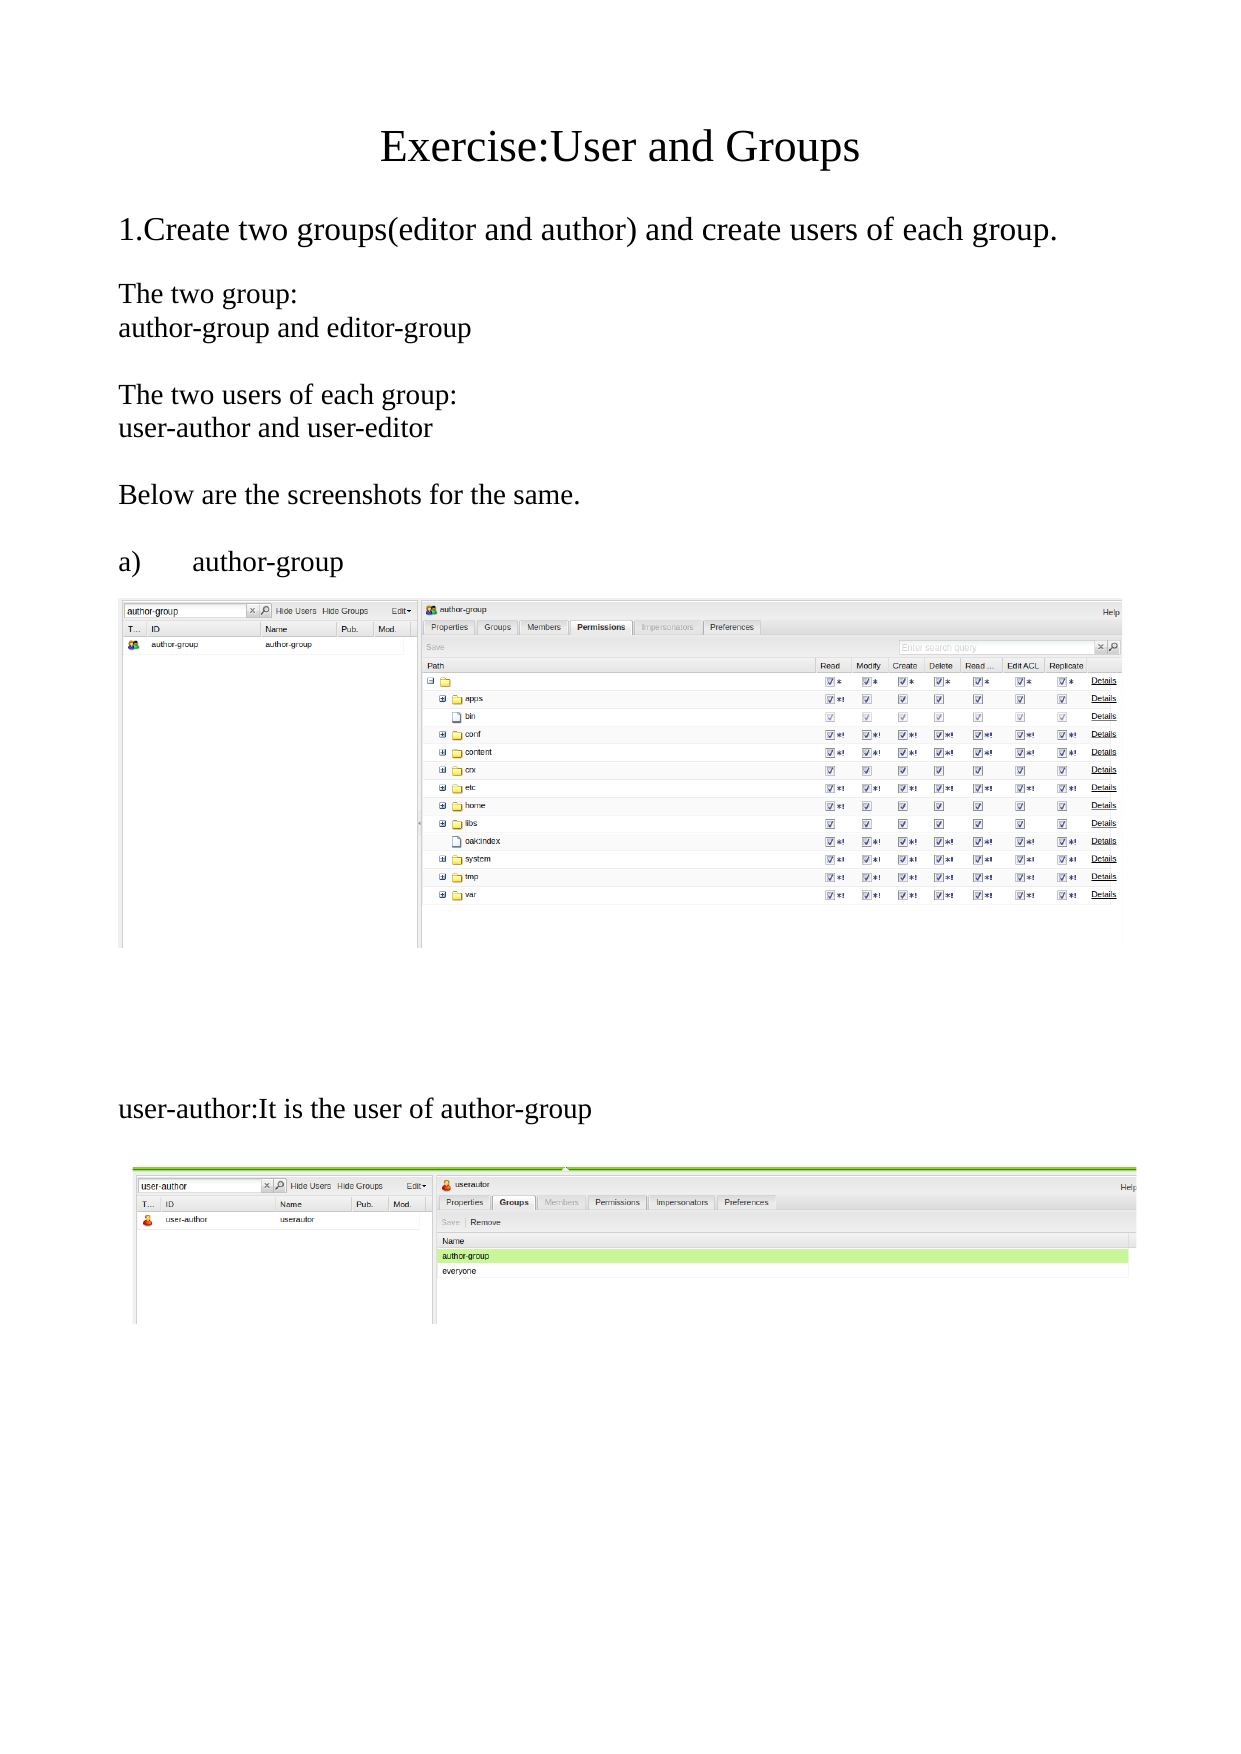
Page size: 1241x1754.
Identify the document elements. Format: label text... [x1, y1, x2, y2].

text The two group: [118, 276, 1122, 310]
picture [118, 598, 1123, 948]
text The two users of each group: [118, 377, 1122, 410]
text Below are the screenshots for the same. [118, 477, 1122, 511]
text author-group and editor-group [118, 310, 1122, 343]
picture [132, 1167, 1137, 1324]
text Exercise:User and Groups [118, 118, 1122, 171]
text 1.Create two groups(editor and author) and create users of each group. [118, 209, 1122, 247]
text user-author and user-editor [118, 410, 1122, 444]
text a) author-group [118, 544, 1122, 578]
text user-author:It is the user of author-group [118, 1091, 1122, 1124]
